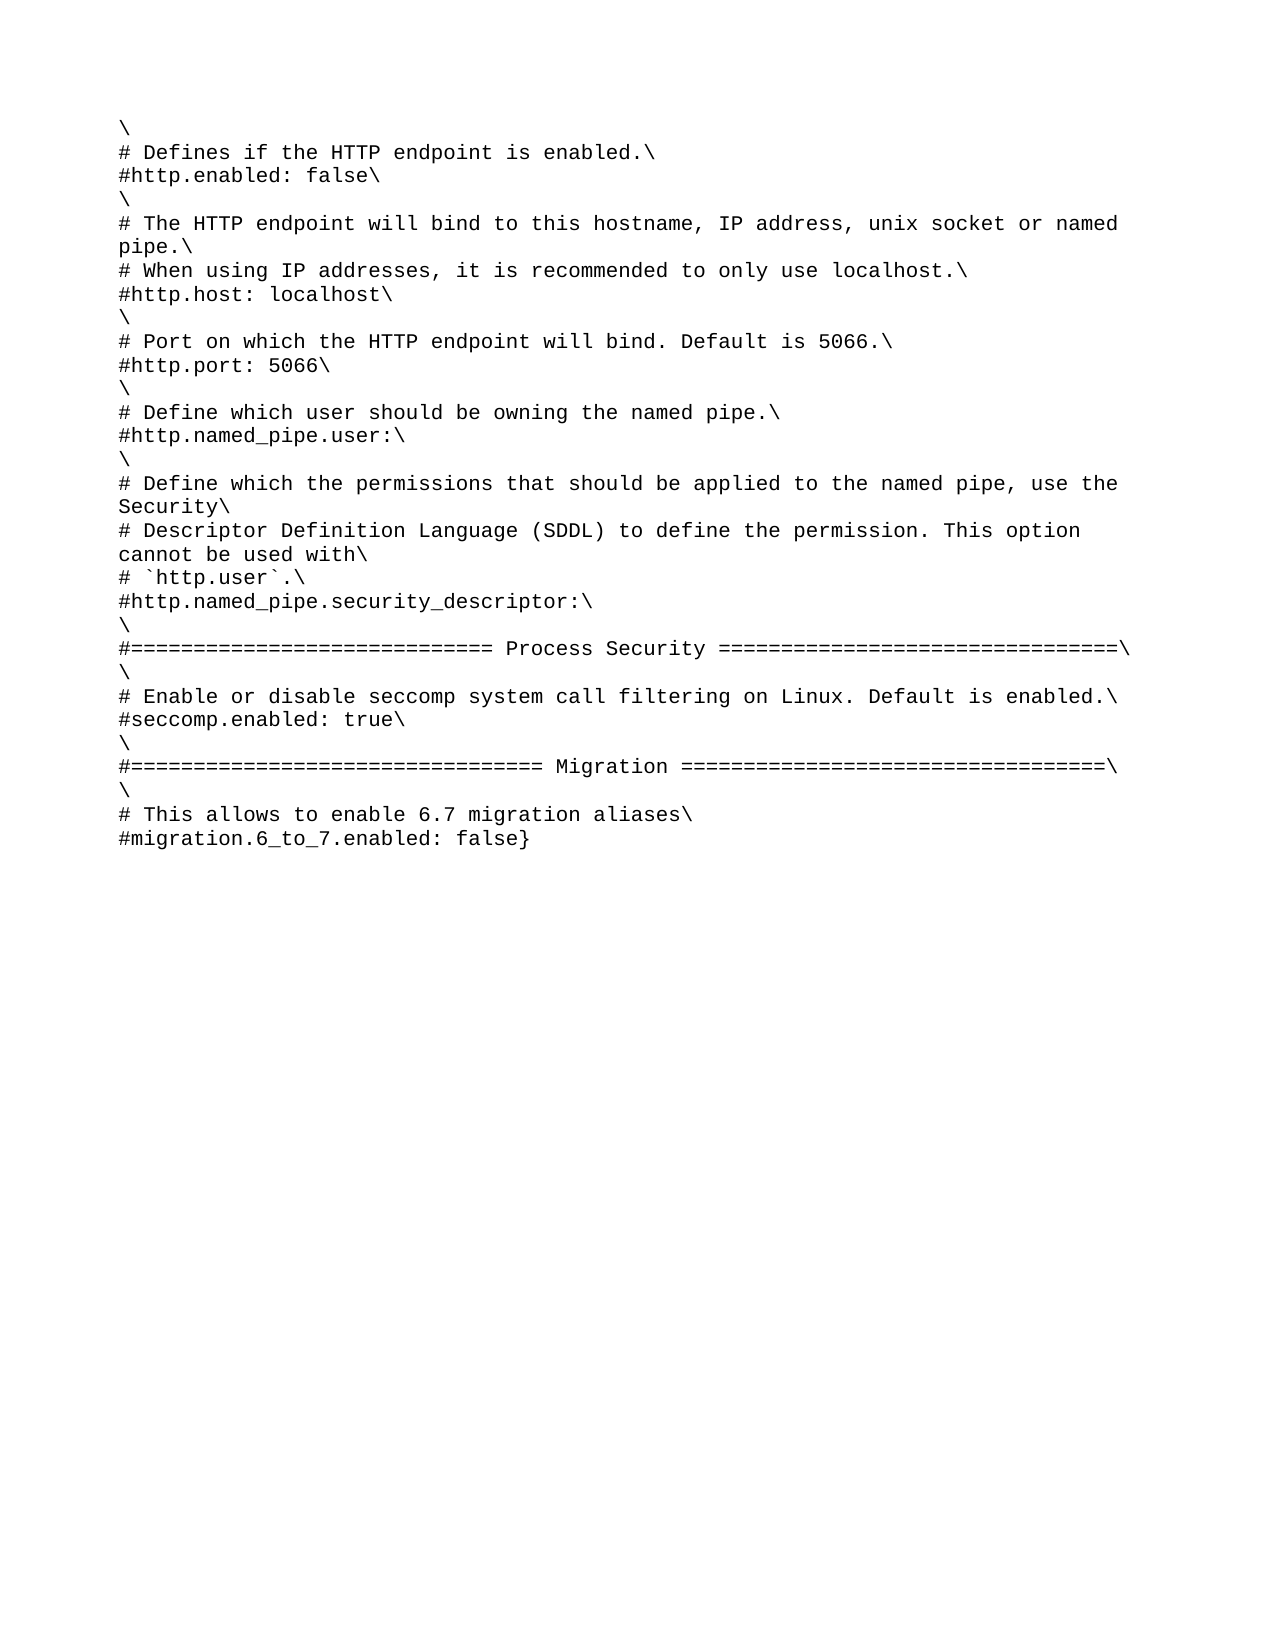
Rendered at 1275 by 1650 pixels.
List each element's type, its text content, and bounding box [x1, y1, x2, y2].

text # Defines if the HTTP endpoint is enabled.\ [118, 142, 1157, 165]
text \ [118, 780, 1157, 804]
text #migration.6_to_7.enabled: false} [118, 827, 1157, 851]
text \ [118, 307, 1157, 331]
text #seccomp.enabled: true\ [118, 709, 1157, 733]
text #http.port: 5066\ [118, 354, 1157, 378]
text # Define which the permissions that should be applied to the named pipe, use the Security\ [118, 473, 1157, 520]
text \ [118, 449, 1157, 473]
text #http.named_pipe.security_descriptor:\ [118, 591, 1157, 615]
text # Descriptor Definition Language (SDDL) to define the permission. This option cannot be used with\ [118, 520, 1157, 567]
text # This allows to enable 6.7 migration aliases\ [118, 804, 1157, 827]
text \ [118, 189, 1157, 213]
text #http.host: localhost\ [118, 284, 1157, 307]
text #================================= Migration ==================================\ [118, 757, 1157, 780]
text \ [118, 118, 1157, 142]
text # When using IP addresses, it is recommended to only use localhost.\ [118, 260, 1157, 284]
text # Enable or disable seccomp system call filtering on Linux. Default is enabled.\ [118, 686, 1157, 709]
text # `http.user`.\ [118, 567, 1157, 591]
text \ [118, 733, 1157, 757]
text \ [118, 615, 1157, 638]
text \ [118, 378, 1157, 402]
text # Port on which the HTTP endpoint will bind. Default is 5066.\ [118, 331, 1157, 354]
text #http.enabled: false\ [118, 165, 1157, 189]
text # Define which user should be owning the named pipe.\ [118, 402, 1157, 426]
text # The HTTP endpoint will bind to this hostname, IP address, unix socket or named pipe.\ [118, 213, 1157, 260]
text \ [118, 662, 1157, 686]
text #http.named_pipe.user:\ [118, 426, 1157, 449]
text #============================= Process Security ================================\ [118, 638, 1157, 662]
